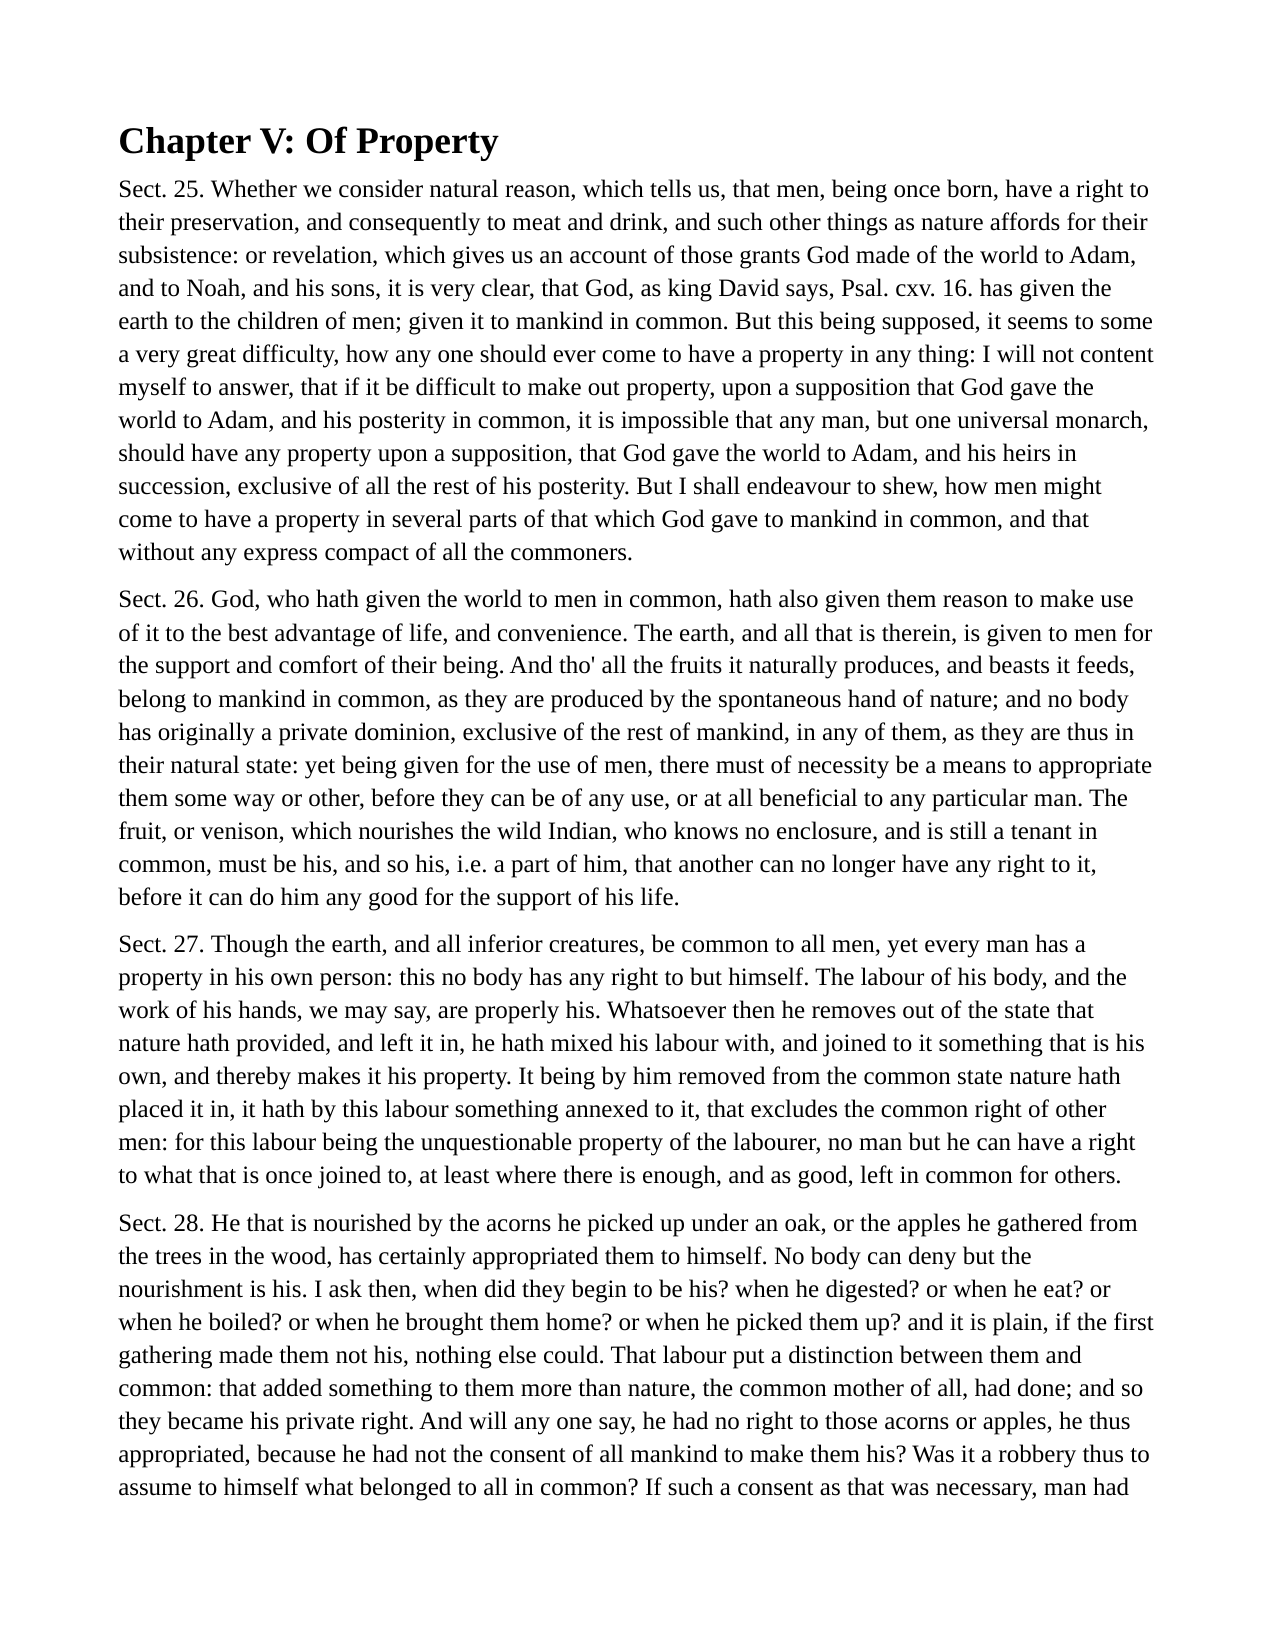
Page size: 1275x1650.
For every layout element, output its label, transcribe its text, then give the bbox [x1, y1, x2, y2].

text Sect. 27. Though the earth, and all inferior creatures, be common to all men, yet every man has a property in his own person: this no body has any right to but himself. The labour of his body, and the work of his hands, we may say, are properly his. Whatsoever then he removes out of the state that nature hath provided, and left it in, he hath mixed his labour with, and joined to it something that is his own, and thereby makes it his property. It being by him removed from the common state nature hath placed it in, it hath by this labour something annexed to it, that excludes the common right of other men: for this labour being the unquestionable property of the labourer, no man but he can have a right to what that is once joined to, at least where there is enough, and as good, left in common for others. [118, 929, 1157, 1189]
subtitle Chapter V: Of Property [118, 118, 1157, 161]
text Sect. 28. He that is nourished by the acorns he picked up under an oak, or the apples he gathered from the trees in the wood, has certainly appropriated them to himself. No body can deny but the nourishment is his. I ask then, when did they begin to be his? when he digested? or when he eat? or when he boiled? or when he brought them home? or when he picked them up? and it is plain, if the first gathering made them not his, nothing else could. That labour put a distinction between them and common: that added something to them more than nature, the common mother of all, had done; and so they became his private right. And will any one say, he had no right to those acorns or apples, he thus appropriated, because he had not the consent of all mankind to make them his? Was it a robbery thus to assume to himself what belonged to all in common? If such a consent as that was necessary, man had [118, 1208, 1157, 1501]
text Sect. 25. Whether we consider natural reason, which tells us, that men, being once born, have a right to their preservation, and consequently to meat and drink, and such other things as nature affords for their subsistence: or revelation, which gives us an account of those grants God made of the world to Adam, and to Noah, and his sons, it is very clear, that God, as king David says, Psal. cxv. 16. has given the earth to the children of men; given it to mankind in common. But this being supposed, it seems to some a very great difficulty, how any one should ever come to have a property in any thing: I will not content myself to answer, that if it be difficult to make out property, upon a supposition that God gave the world to Adam, and his posterity in common, it is impossible that any man, but one universal monarch, should have any property upon a supposition, that God gave the world to Adam, and his heirs in succession, exclusive of all the rest of his posterity. But I shall endeavour to shew, how men might come to have a property in several parts of that which God gave to mankind in common, and that without any express compact of all the commoners. [118, 174, 1157, 566]
text Sect. 26. God, who hath given the world to men in common, hath also given them reason to make use of it to the best advantage of life, and convenience. The earth, and all that is therein, is given to men for the support and comfort of their being. And tho' all the fruits it naturally produces, and beasts it feeds, belong to mankind in common, as they are produced by the spontaneous hand of nature; and no body has originally a private dominion, exclusive of the rest of mankind, in any of them, as they are thus in their natural state: yet being given for the use of men, there must of necessity be a means to appropriate them some way or other, before they can be of any use, or at all beneficial to any particular man. The fruit, or venison, which nourishes the wild Indian, who knows no enclosure, and is still a tenant in common, must be his, and so his, i.e. a part of him, that another can no longer have any right to it, before it can do him any good for the support of his life. [118, 584, 1157, 911]
